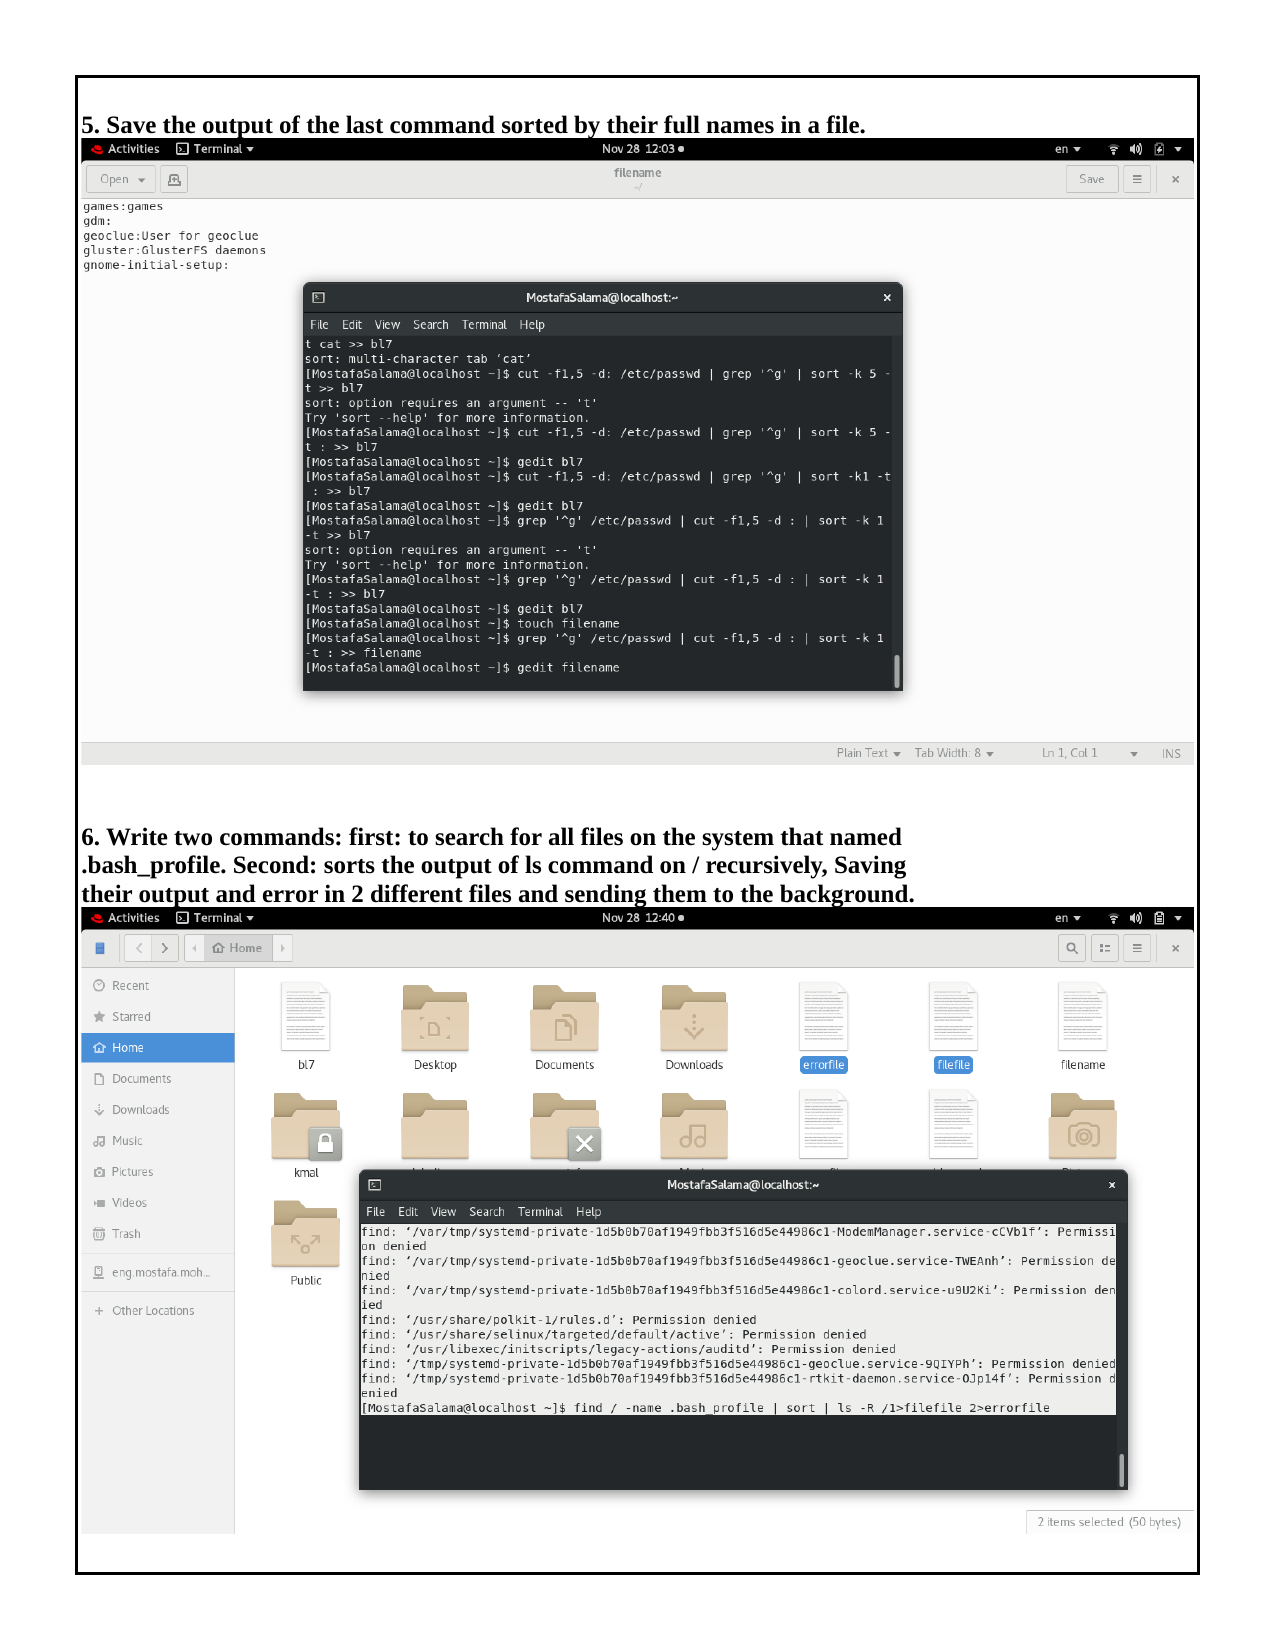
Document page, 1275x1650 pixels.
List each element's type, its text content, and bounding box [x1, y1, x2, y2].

text 5. Save the output of the last command sorted by their full names in a file. [81, 110, 1194, 138]
picture [81, 138, 1194, 765]
text their output and error in 2 different files and sending them to the background. [81, 879, 1194, 907]
picture [81, 907, 1194, 1534]
text .bash_profile. Second: sorts the output of ls command on / recursively, Saving [81, 850, 1194, 879]
text 6. Write two commands: first: to search for all files on the system that named [81, 822, 1194, 850]
